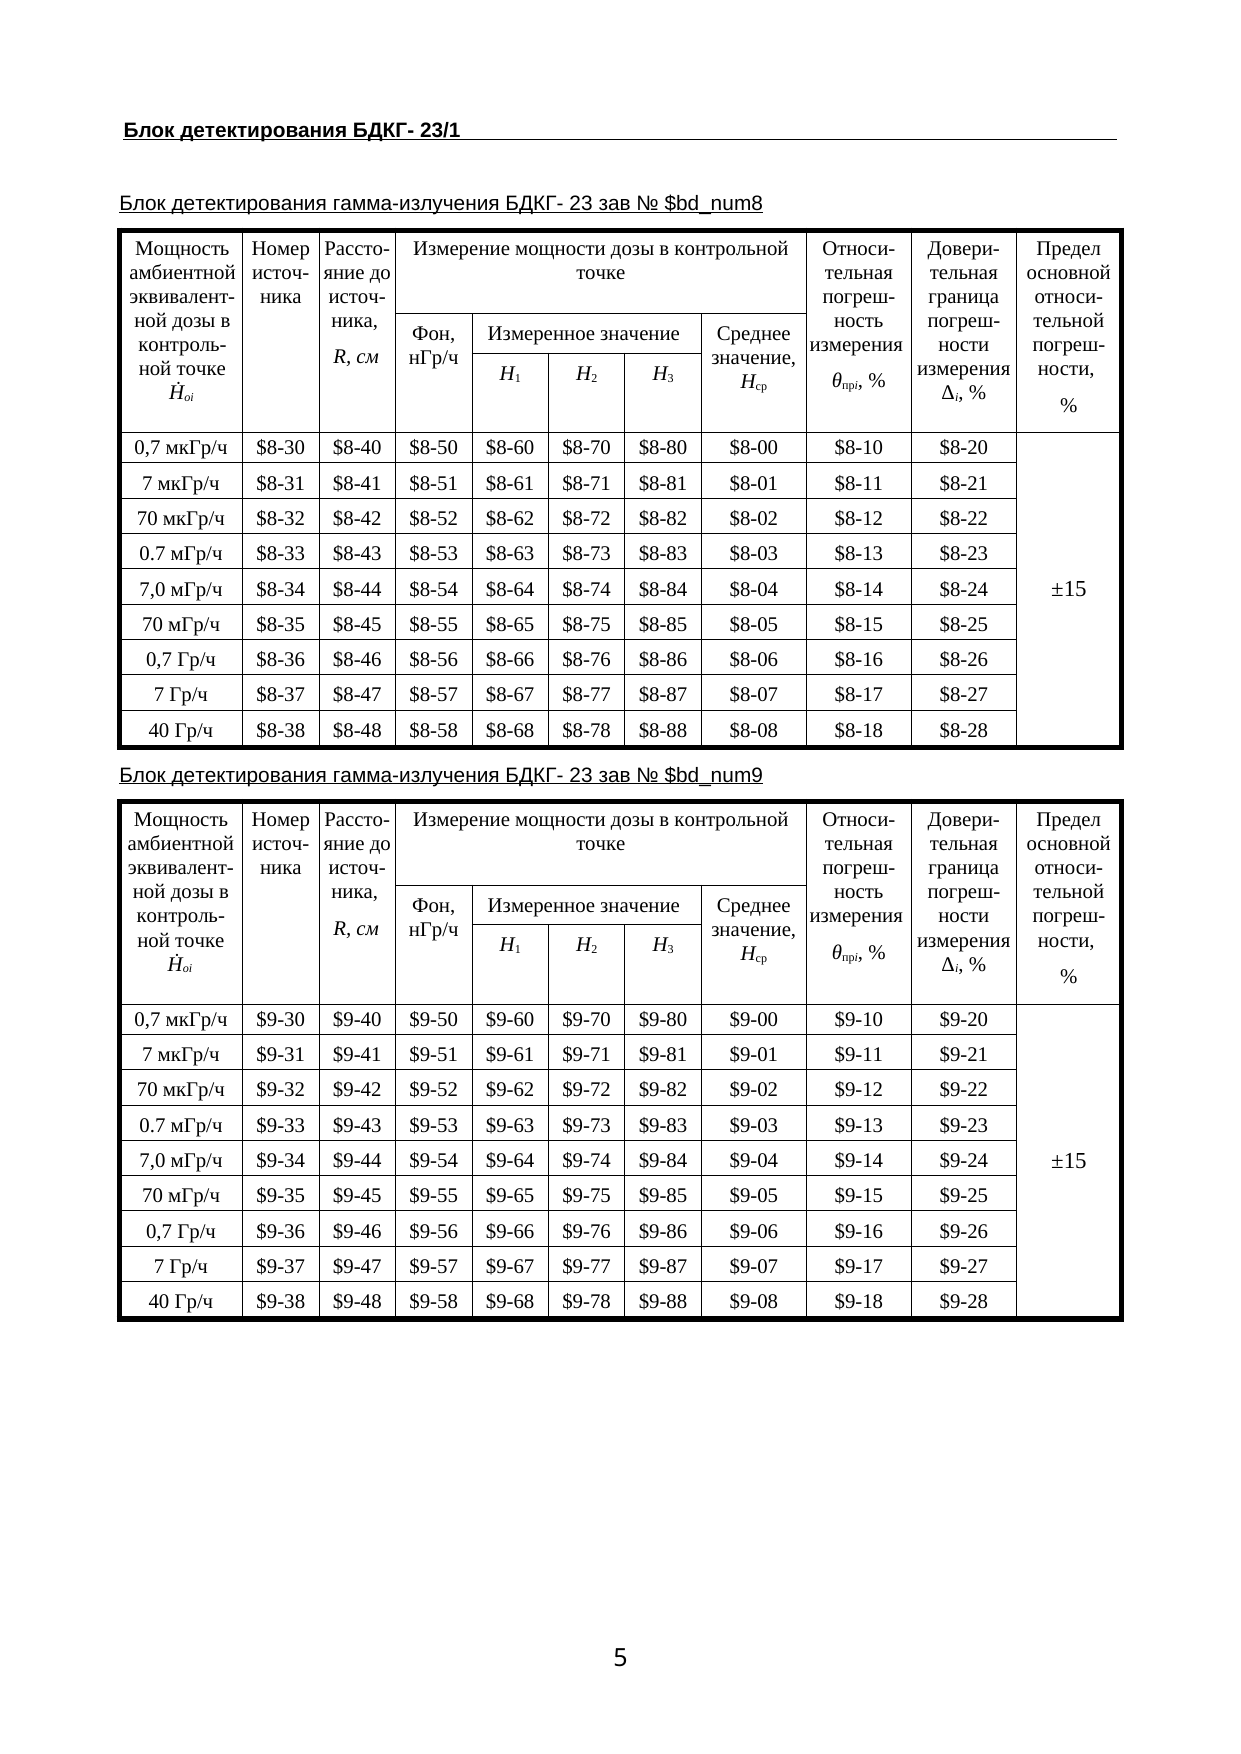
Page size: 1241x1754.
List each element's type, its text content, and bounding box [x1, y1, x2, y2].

table_cell 70 мГр/ч [122, 605, 242, 639]
table_cell $9-25 [912, 1176, 1016, 1210]
table_cell 0,7 Гр/ч [122, 640, 242, 674]
table_cell $9-46 [320, 1211, 395, 1246]
table_cell $8-38 [243, 711, 319, 745]
table_cell $9-50 [396, 1005, 472, 1034]
table_cell $9-66 [473, 1211, 548, 1246]
table_cell $8-37 [243, 675, 319, 709]
table_cell $8-21 [912, 463, 1016, 498]
table_cell $9-48 [320, 1282, 395, 1316]
table_cell $8-27 [912, 675, 1016, 709]
table_cell 0,7 Гр/ч [122, 1211, 242, 1246]
table_cell $8-17 [807, 675, 911, 709]
table_cell $9-43 [320, 1106, 395, 1140]
table_cell 0,7 мкГр/ч [122, 1005, 242, 1034]
table_cell $8-77 [549, 675, 624, 709]
table_cell $8-72 [549, 499, 624, 533]
table_cell $8-03 [702, 534, 806, 568]
table_cell $9-63 [473, 1106, 548, 1140]
table_cell 0.7 мГр/ч [122, 534, 242, 568]
table_cell $8-44 [320, 569, 395, 603]
table_cell $8-74 [549, 569, 624, 603]
table_cell $9-84 [625, 1141, 701, 1175]
table_cell $8-24 [912, 569, 1016, 603]
table_cell $8-20 [912, 433, 1016, 462]
table_cell $8-16 [807, 640, 911, 674]
table_cell $8-28 [912, 711, 1016, 745]
table_cell H2 [549, 354, 624, 432]
table_cell $8-55 [396, 605, 472, 639]
table_cell $8-42 [320, 499, 395, 533]
table_cell 70 мГр/ч [122, 1176, 242, 1210]
table_cell H2 [549, 925, 624, 1004]
table_cell $8-26 [912, 640, 1016, 674]
table_cell $8-52 [396, 499, 472, 533]
table_cell $8-18 [807, 711, 911, 745]
table_cell $9-07 [702, 1247, 806, 1281]
table_cell 7 Гр/ч [122, 675, 242, 709]
table_cell Предел основной относи-тельной погреш-ности, % [1017, 804, 1119, 1004]
table_cell $9-61 [473, 1035, 548, 1069]
table_cell 7,0 мГр/ч [122, 1141, 242, 1175]
table_cell Мощность амбиентной эквивалент-ной дозы в контроль-ной точке Ḣoi [122, 804, 242, 1004]
table_cell $9-78 [549, 1282, 624, 1316]
table_cell $8-08 [702, 711, 806, 745]
table_cell $9-28 [912, 1282, 1016, 1316]
table_cell $8-81 [625, 463, 701, 498]
table_cell 7 Гр/ч [122, 1247, 242, 1281]
table_cell 7,0 мГр/ч [122, 569, 242, 603]
table_cell $8-56 [396, 640, 472, 674]
table_cell $9-37 [243, 1247, 319, 1281]
table_cell Среднее значение, Hср [702, 886, 806, 1004]
table_cell $9-80 [625, 1005, 701, 1034]
table_cell Номер источ-ника [243, 233, 319, 432]
table_cell $8-60 [473, 433, 548, 462]
table_cell Относи-тельная погреш-ность измерения θпрi, % [807, 804, 911, 1004]
table_cell $9-34 [243, 1141, 319, 1175]
table_cell $9-72 [549, 1070, 624, 1104]
table_cell H1 [473, 925, 548, 1004]
table_cell $9-62 [473, 1070, 548, 1104]
table_cell $9-71 [549, 1035, 624, 1069]
table_cell $9-31 [243, 1035, 319, 1069]
table_cell $8-01 [702, 463, 806, 498]
table_cell $9-58 [396, 1282, 472, 1316]
table_cell $9-02 [702, 1070, 806, 1104]
table_cell $9-87 [625, 1247, 701, 1281]
table_cell Среднее значение, Hср [702, 314, 806, 432]
table_cell $8-84 [625, 569, 701, 603]
table_cell 7 мкГр/ч [122, 463, 242, 498]
table_cell 0.7 мГр/ч [122, 1106, 242, 1140]
table_cell ±15 [1017, 1005, 1119, 1316]
table_cell $8-66 [473, 640, 548, 674]
table_cell $8-22 [912, 499, 1016, 533]
table_cell Измерение мощности дозы в контрольной точке [396, 233, 806, 313]
table_cell $8-36 [243, 640, 319, 674]
table_cell $8-06 [702, 640, 806, 674]
table_cell Довери-тельная граница погреш-ности измерения Δi, % [912, 804, 1016, 1004]
table_cell 0,7 мкГр/ч [122, 433, 242, 462]
table_cell $8-31 [243, 463, 319, 498]
table_cell H3 [625, 925, 701, 1004]
table_cell 40 Гр/ч [122, 1282, 242, 1316]
table_cell $8-15 [807, 605, 911, 639]
table_cell $9-55 [396, 1176, 472, 1210]
table_cell $9-13 [807, 1106, 911, 1140]
table_cell $8-25 [912, 605, 1016, 639]
table_cell $8-83 [625, 534, 701, 568]
table_cell $8-61 [473, 463, 548, 498]
table_cell $8-85 [625, 605, 701, 639]
table_cell $9-82 [625, 1070, 701, 1104]
table_cell $9-04 [702, 1141, 806, 1175]
table_cell $9-44 [320, 1141, 395, 1175]
table_cell ±15 [1017, 433, 1119, 745]
table_cell Довери-тельная граница погреш-ности измерения Δi, % [912, 233, 1016, 432]
table_cell $9-23 [912, 1106, 1016, 1140]
table_cell $8-14 [807, 569, 911, 603]
table_cell Фон, нГр/ч [396, 314, 472, 432]
table_cell $8-45 [320, 605, 395, 639]
table_cell $9-11 [807, 1035, 911, 1069]
table_cell $8-05 [702, 605, 806, 639]
table_cell $9-54 [396, 1141, 472, 1175]
table_cell $9-16 [807, 1211, 911, 1246]
table_cell $8-48 [320, 711, 395, 745]
table_cell $9-45 [320, 1176, 395, 1210]
table_cell $8-35 [243, 605, 319, 639]
table_cell $9-86 [625, 1211, 701, 1246]
table_cell $9-75 [549, 1176, 624, 1210]
table_cell $8-30 [243, 433, 319, 462]
table_cell $9-06 [702, 1211, 806, 1246]
table_cell $9-36 [243, 1211, 319, 1246]
table_cell $9-15 [807, 1176, 911, 1210]
table_cell $8-33 [243, 534, 319, 568]
table_cell $9-56 [396, 1211, 472, 1246]
table_cell 7 мкГр/ч [122, 1035, 242, 1069]
table_cell $9-70 [549, 1005, 624, 1034]
table_cell Номер источ-ника [243, 804, 319, 1004]
table_cell $8-11 [807, 463, 911, 498]
table_cell $8-58 [396, 711, 472, 745]
table_cell $8-65 [473, 605, 548, 639]
table_cell $8-62 [473, 499, 548, 533]
table_cell $8-04 [702, 569, 806, 603]
table_cell $9-47 [320, 1247, 395, 1281]
table_cell $9-24 [912, 1141, 1016, 1175]
table_cell $9-65 [473, 1176, 548, 1210]
table_cell $8-53 [396, 534, 472, 568]
table_cell $9-67 [473, 1247, 548, 1281]
table_cell $8-86 [625, 640, 701, 674]
table_cell $9-38 [243, 1282, 319, 1316]
table_cell $9-33 [243, 1106, 319, 1140]
table_cell $9-40 [320, 1005, 395, 1034]
table_cell $9-57 [396, 1247, 472, 1281]
table_cell $9-18 [807, 1282, 911, 1316]
table_header Блок детектирования гамма-излучения БДКГ- 23 зав № $bd_num8 [119, 179, 1121, 227]
table_cell $9-01 [702, 1035, 806, 1069]
table_cell $8-63 [473, 534, 548, 568]
table_cell $8-71 [549, 463, 624, 498]
table_cell $9-05 [702, 1176, 806, 1210]
table_cell $9-08 [702, 1282, 806, 1316]
table_cell $9-53 [396, 1106, 472, 1140]
table_cell $8-50 [396, 433, 472, 462]
table_cell $8-76 [549, 640, 624, 674]
table_cell $9-10 [807, 1005, 911, 1034]
table_cell $8-43 [320, 534, 395, 568]
table_cell Измеренное значение [473, 886, 701, 924]
table_cell Измерение мощности дозы в контрольной точке [396, 804, 806, 884]
table_cell $9-12 [807, 1070, 911, 1104]
table_cell $8-46 [320, 640, 395, 674]
table_cell $8-10 [807, 433, 911, 462]
table_cell $8-57 [396, 675, 472, 709]
table_cell $9-17 [807, 1247, 911, 1281]
table_cell $8-07 [702, 675, 806, 709]
table_cell $9-42 [320, 1070, 395, 1104]
table_cell $9-41 [320, 1035, 395, 1069]
table_cell $9-14 [807, 1141, 911, 1175]
table_cell Рассто-яние до источ-ника, R, см [320, 804, 395, 1004]
table_cell Мощность амбиентной эквивалент-ной дозы в контроль-ной точке Ḣoi [122, 233, 242, 432]
table_cell 70 мкГр/ч [122, 1070, 242, 1104]
table_cell $8-12 [807, 499, 911, 533]
table_cell $8-73 [549, 534, 624, 568]
table_cell H1 [473, 354, 548, 432]
table_cell $9-64 [473, 1141, 548, 1175]
table_cell $9-77 [549, 1247, 624, 1281]
table_cell $9-27 [912, 1247, 1016, 1281]
table_cell Измеренное значение [473, 314, 701, 353]
table_cell $9-30 [243, 1005, 319, 1034]
table_cell $8-82 [625, 499, 701, 533]
table_cell $8-67 [473, 675, 548, 709]
table_cell H3 [625, 354, 701, 432]
table_cell $9-83 [625, 1106, 701, 1140]
table_cell $8-68 [473, 711, 548, 745]
table_cell $9-74 [549, 1141, 624, 1175]
table_cell $8-51 [396, 463, 472, 498]
table_cell $8-13 [807, 534, 911, 568]
table_cell $9-68 [473, 1282, 548, 1316]
table_cell $9-35 [243, 1176, 319, 1210]
table_cell $9-81 [625, 1035, 701, 1069]
table_cell $9-52 [396, 1070, 472, 1104]
table_cell $8-00 [702, 433, 806, 462]
table_cell $8-87 [625, 675, 701, 709]
table_cell $9-26 [912, 1211, 1016, 1246]
table_cell $9-03 [702, 1106, 806, 1140]
table_cell $9-85 [625, 1176, 701, 1210]
table_cell $9-60 [473, 1005, 548, 1034]
table_cell $9-20 [912, 1005, 1016, 1034]
table_cell $9-21 [912, 1035, 1016, 1069]
table_cell $9-73 [549, 1106, 624, 1140]
table_cell $8-23 [912, 534, 1016, 568]
table_header Блок детектирования гамма-излучения БДКГ- 23 зав № $bd_num9 [119, 750, 1121, 799]
table_cell $9-88 [625, 1282, 701, 1316]
table_cell $8-70 [549, 433, 624, 462]
table_cell 40 Гр/ч [122, 711, 242, 745]
table_cell $8-34 [243, 569, 319, 603]
table_cell $8-75 [549, 605, 624, 639]
table_cell $9-00 [702, 1005, 806, 1034]
table_cell $9-51 [396, 1035, 472, 1069]
table_cell $8-88 [625, 711, 701, 745]
table_cell $8-78 [549, 711, 624, 745]
table_cell $9-32 [243, 1070, 319, 1104]
table_cell $8-02 [702, 499, 806, 533]
table_cell $8-40 [320, 433, 395, 462]
table_cell $8-64 [473, 569, 548, 603]
table_cell $8-54 [396, 569, 472, 603]
table_cell Фон, нГр/ч [396, 886, 472, 1004]
table_cell $9-22 [912, 1070, 1016, 1104]
table_cell $8-41 [320, 463, 395, 498]
table_cell 70 мкГр/ч [122, 499, 242, 533]
table_cell Предел основной относи-тельной погреш-ности, % [1017, 233, 1119, 432]
table_cell Рассто-яние до источ-ника, R, см [320, 233, 395, 432]
table_cell $8-32 [243, 499, 319, 533]
table_cell $8-80 [625, 433, 701, 462]
table_cell Относи-тельная погреш-ность измерения θпрi, % [807, 233, 911, 432]
table_cell $9-76 [549, 1211, 624, 1246]
table_cell $8-47 [320, 675, 395, 709]
